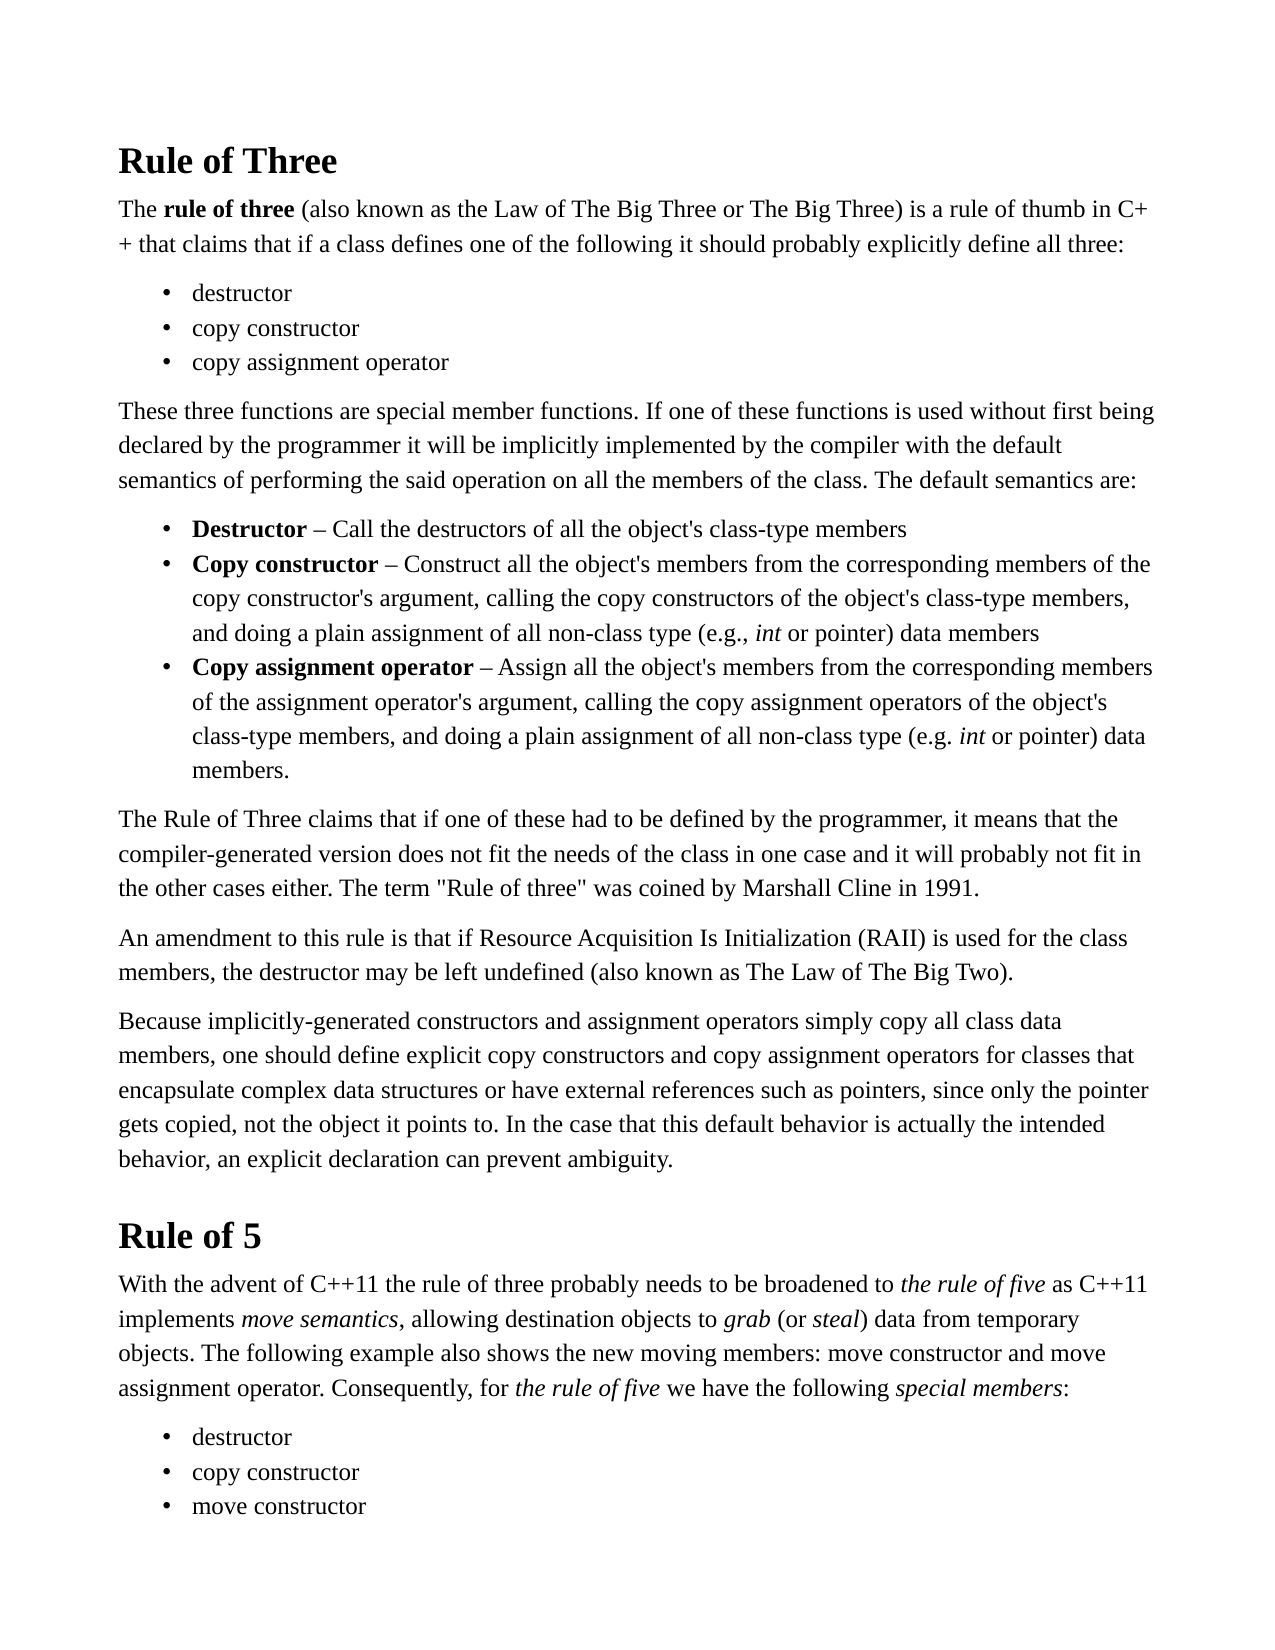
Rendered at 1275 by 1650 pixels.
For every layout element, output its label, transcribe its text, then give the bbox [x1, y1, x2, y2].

text The rule of three (also known as the Law of The Big Three or The Big Three) is a rule of thumb in C++ that claims that if a class defines one of the following it should probably explicitly define all three: [118, 194, 1157, 258]
text The Rule of Three claims that if one of these had to be defined by the programmer, it means that the compiler-generated version does not fit the needs of the class in one case and it will probably not fit in the other cases either. The term "Rule of three" was coined by Marshall Cline in 1991. [118, 804, 1157, 902]
list Copy constructor – Construct all the object's members from the corresponding members of the copy constructor's argument, calling the copy constructors of the object's class-type members, and doing a plain assignment of all non-class type (e.g., int or pointer) data members [162, 549, 1157, 646]
subtitle Rule of Three [118, 139, 1157, 182]
text These three functions are special member functions. If one of these functions is used without first being declared by the programmer it will be implicitly implemented by the compiler with the default semantics of performing the said operation on all the members of the class. The default semantics are: [118, 396, 1157, 494]
list copy constructor [162, 313, 1157, 341]
text Because implicitly-generated constructors and assignment operators simply copy all class data members, one should define explicit copy constructors and copy assignment operators for classes that encapsulate complex data structures or have external references such as pointers, since only the pointer gets copied, not the object it points to. In the case that this default behavior is actually the intended behavior, an explicit declaration can prevent ambiguity. [118, 1006, 1157, 1173]
list destructor [162, 1422, 1157, 1451]
list move constructor [162, 1491, 1157, 1520]
list destructor [162, 278, 1157, 307]
list Destructor – Call the destructors of all the object's class-type members [162, 514, 1157, 543]
text An amendment to this rule is that if Resource Acquisition Is Initialization (RAII) is used for the class members, the destructor may be left undefined (also known as The Law of The Big Two). [118, 923, 1157, 986]
list copy constructor [162, 1457, 1157, 1485]
list Copy assignment operator – Assign all the object's members from the corresponding members of the assignment operator's argument, calling the copy assignment operators of the object's class-type members, and doing a plain assignment of all non-class type (e.g. int or pointer) data members. [162, 652, 1157, 784]
subtitle Rule of 5 [118, 1214, 1157, 1257]
list copy assignment operator [162, 347, 1157, 376]
text With the advent of C++11 the rule of three probably needs to be broadened to the rule of five as C++11 implements move semantics, allowing destination objects to grab (or steal) data from temporary objects. The following example also shows the new moving members: move constructor and move assignment operator. Consequently, for the rule of five we have the following special members: [118, 1269, 1157, 1402]
